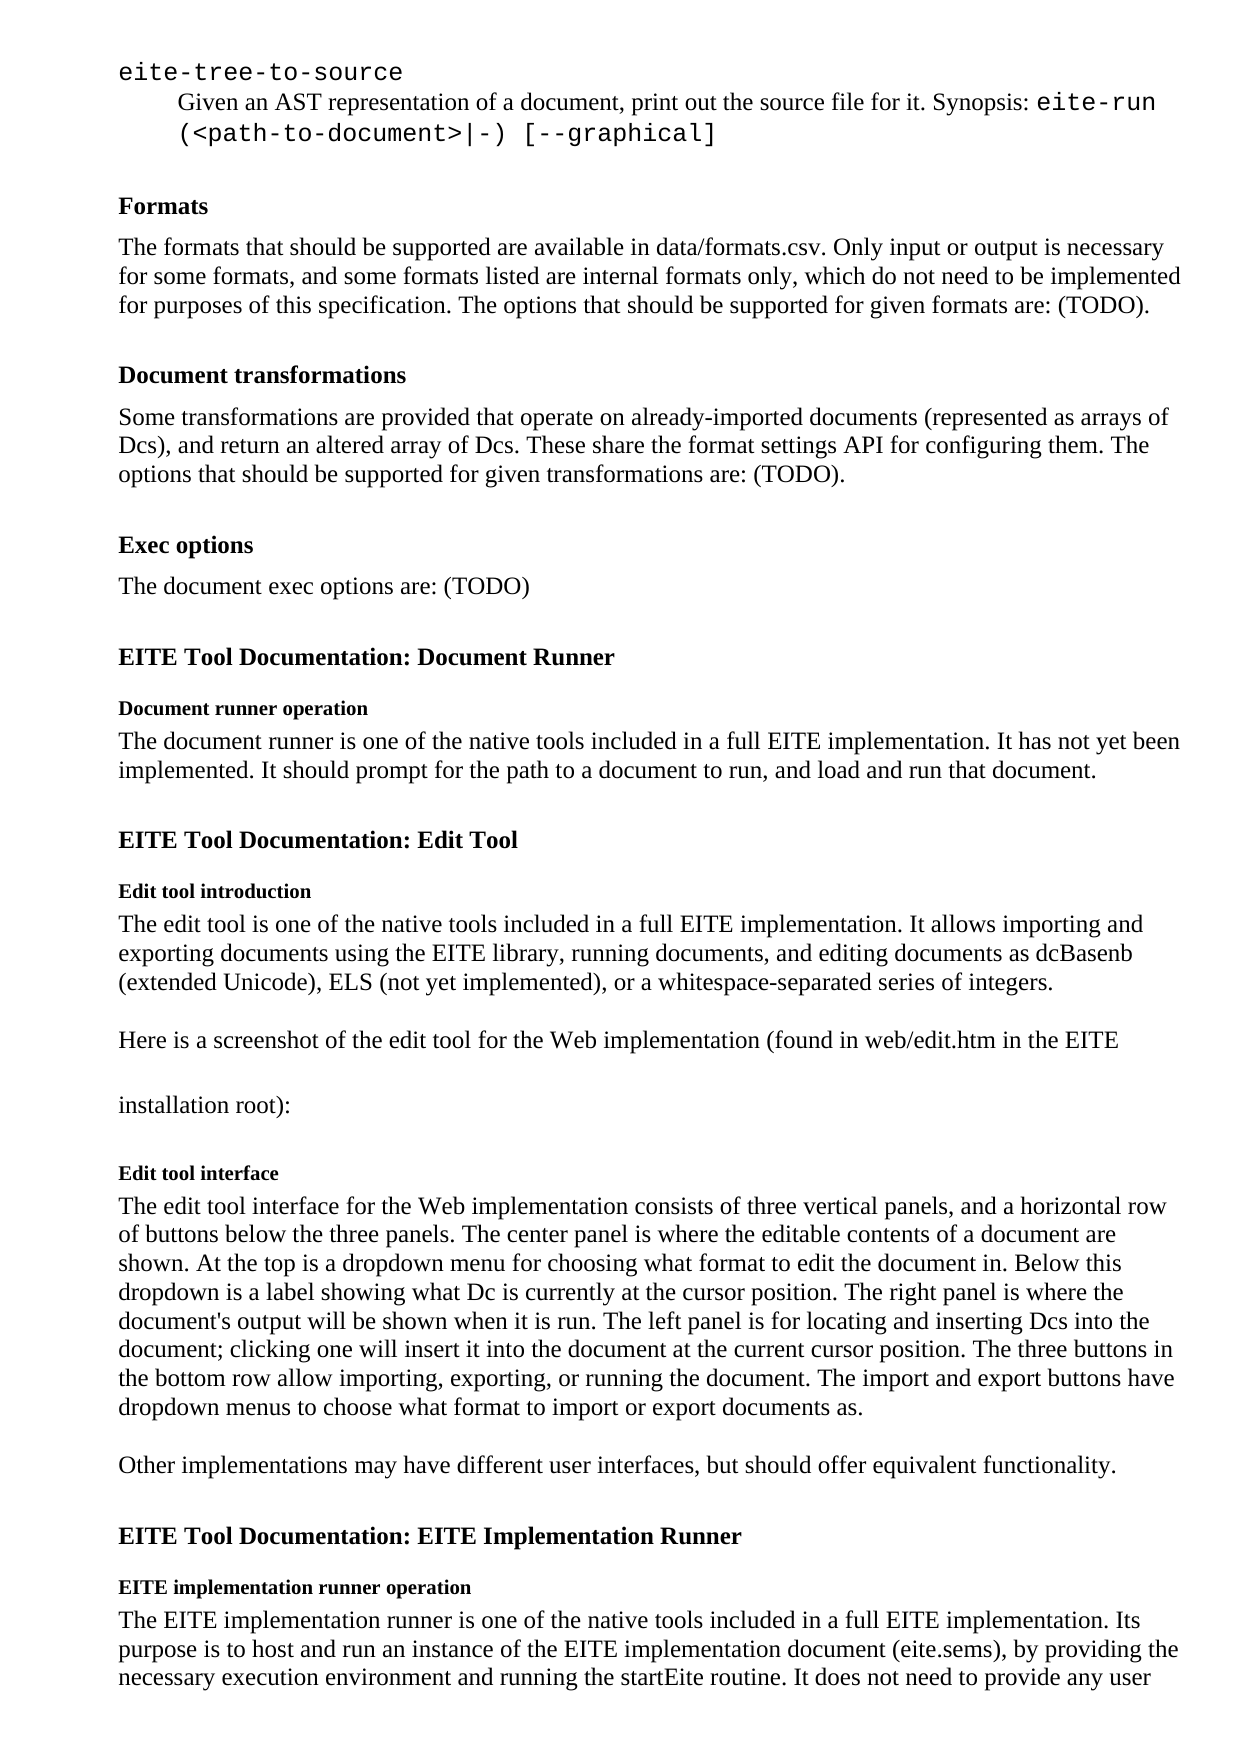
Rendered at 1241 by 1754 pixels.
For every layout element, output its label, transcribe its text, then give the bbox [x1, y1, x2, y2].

subtitle EITE Tool Documentation: Edit Tool [118, 826, 1181, 854]
text The formats that should be supported are available in data/formats.csv. Only input or output is necessary for some formats, and some formats listed are internal formats only, which do not need to be implemented for purposes of this specification. The options that should be supported for given formats are: (TODO). [118, 232, 1181, 318]
subtitle EITE Tool Documentation: Document Runner [118, 642, 1181, 671]
subtitle Edit tool introduction [118, 879, 1181, 903]
subtitle Formats [118, 191, 1181, 220]
text The edit tool interface for the Web implementation consists of three vertical panels, and a horizontal row of buttons below the three panels. The center panel is where the editable contents of a document are shown. At the top is a dropdown menu for choosing what format to edit the document in. Below this dropdown is a label showing what Dc is currently at the cursor position. The right panel is where the document's output will be shown when it is run. The left panel is for locating and inserting Dcs into the document; clicking one will insert it into the document at the current cursor position. The three buttons in the bottom row allow importing, exporting, or running the document. The import and export buttons have dropdown menus to choose what format to import or export documents as. [118, 1191, 1181, 1421]
subtitle EITE implementation runner operation [118, 1575, 1181, 1599]
text Other implementations may have different user interfaces, but should offer equivalent functionality. [118, 1450, 1181, 1479]
text The edit tool is one of the native tools included in a full EITE implementation. It allows importing and exporting documents using the EITE library, running documents, and editing documents as dcBasenb (extended Unicode), ELS (not yet implemented), or a whitespace-separated series of integers. [118, 909, 1181, 996]
subtitle Exec options [118, 530, 1181, 559]
text The document exec options are: (TODO) [118, 571, 1181, 600]
text Some transformations are provided that operate on already-imported documents (represented as arrays of Dcs), and return an altered array of Dcs. These share the format settings API for configuring them. The options that should be supported for given transformations are: (TODO). [118, 402, 1181, 488]
text The EITE implementation runner is one of the native tools included in a full EITE implementation. Its purpose is to host and run an instance of the EITE implementation document (eite.sems), by providing the necessary execution environment and running the startEite routine. It does not need to provide any user [118, 1605, 1181, 1691]
text Here is a screenshot of the edit tool for the Web implementation (found in web/edit.htm in the EITE installation root): [118, 1025, 1181, 1118]
subtitle Edit tool interface [118, 1160, 1181, 1184]
subtitle Document transformations [118, 361, 1181, 389]
subtitle Document runner operation [118, 696, 1181, 720]
list Given an AST representation of a document, print out the source file for it. Synopsis: eite-run (<path-to-document>|-) [--graphical] [177, 87, 1181, 149]
subtitle EITE Tool Documentation: EITE Implementation Runner [118, 1521, 1181, 1550]
text The document runner is one of the native tools included in a full EITE implementation. It has not yet been implemented. It should prompt for the path to a document to run, and load and run that document. [118, 726, 1181, 783]
subtitle eite-tree-to-source [118, 59, 1181, 87]
